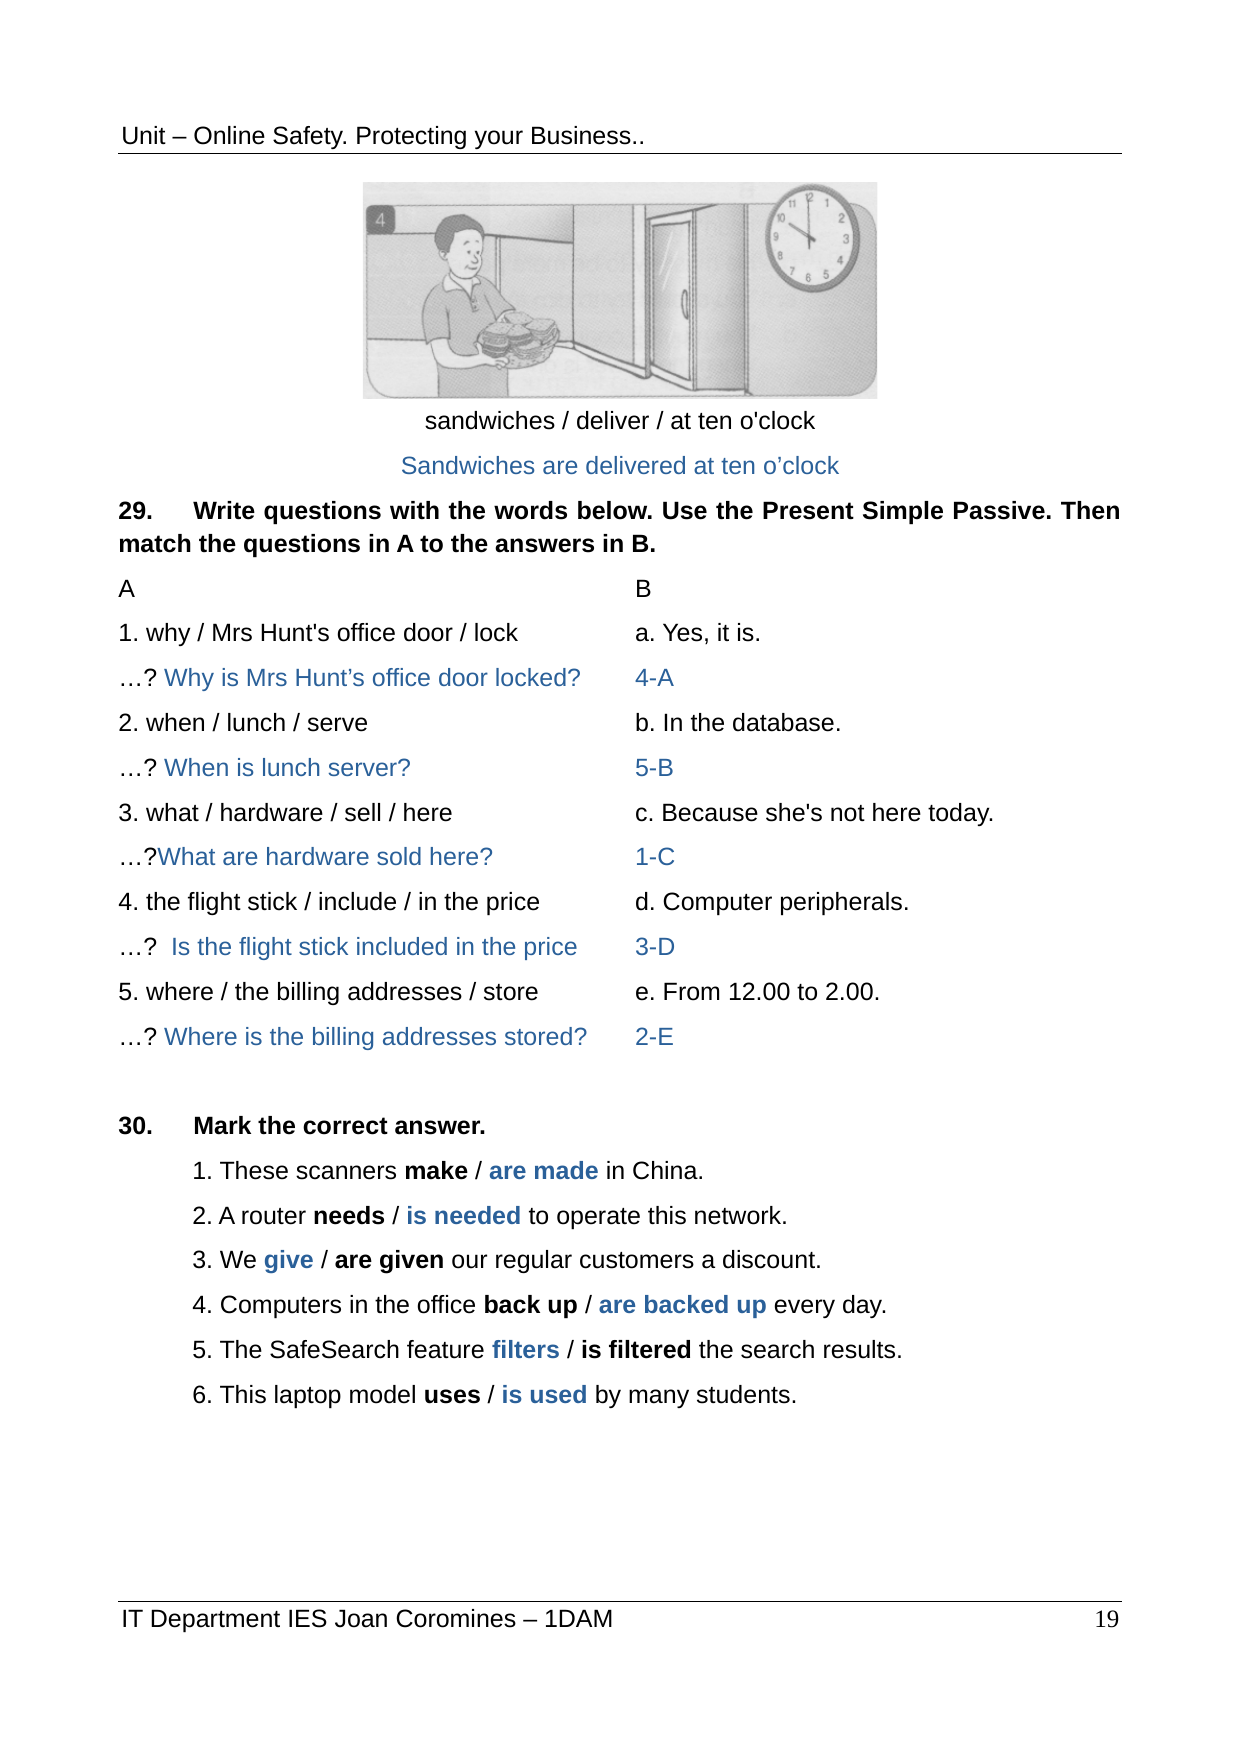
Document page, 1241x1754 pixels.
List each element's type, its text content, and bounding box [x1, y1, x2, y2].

text 2-E [635, 1022, 1122, 1050]
list Write questions with the words below. Use the Present Simple Passive. Then match the questions in A to the answers in B. [118, 496, 1122, 558]
text 4. Computers in the office back up / are backed up every day. [192, 1290, 1122, 1319]
text b. In the database. [635, 708, 1122, 737]
text 3. We give / are given our regular customers a discount. [192, 1246, 1122, 1274]
text 5. where / the billing addresses / store [118, 977, 605, 1006]
text …?What are hardware sold here? [118, 842, 605, 871]
text 1-C [635, 842, 1122, 871]
text 1. why / Mrs Hunt's office door / lock [118, 618, 605, 647]
text 4. the flight stick / include / in the price [118, 887, 605, 916]
text 2. A router needs / is needed to operate this network. [192, 1201, 1122, 1229]
text 6. This laptop model uses / is used by many students. [192, 1380, 1122, 1409]
text …? When is lunch server? [118, 753, 605, 782]
list Mark the correct answer. [118, 1111, 1122, 1140]
text d. Computer peripherals. [635, 887, 1122, 916]
text a. Yes, it is. [635, 618, 1122, 647]
text 3-D [635, 932, 1122, 961]
text 5-B [635, 753, 1122, 782]
text sandwiches / deliver / at ten o'clock [118, 406, 1122, 435]
text 2. when / lunch / serve [118, 708, 605, 737]
text c. Because she's not here today. [635, 798, 1122, 826]
text 3. what / hardware / sell / here [118, 798, 605, 826]
text 5. The SafeSearch feature filters / is filtered the search results. [192, 1335, 1122, 1364]
text …? Why is Mrs Hunt’s office door locked? [118, 663, 605, 692]
picture [362, 182, 878, 399]
text 1. These scanners make / are made in China. [192, 1156, 1122, 1185]
text A [118, 574, 605, 602]
text 4-A [635, 663, 1122, 692]
text B [635, 574, 1122, 602]
text e. From 12.00 to 2.00. [635, 977, 1122, 1006]
text …? Is the flight stick included in the price [118, 932, 605, 961]
text Sandwiches are delivered at ten o’clock [118, 451, 1122, 480]
text …? Where is the billing addresses stored? [118, 1022, 605, 1050]
